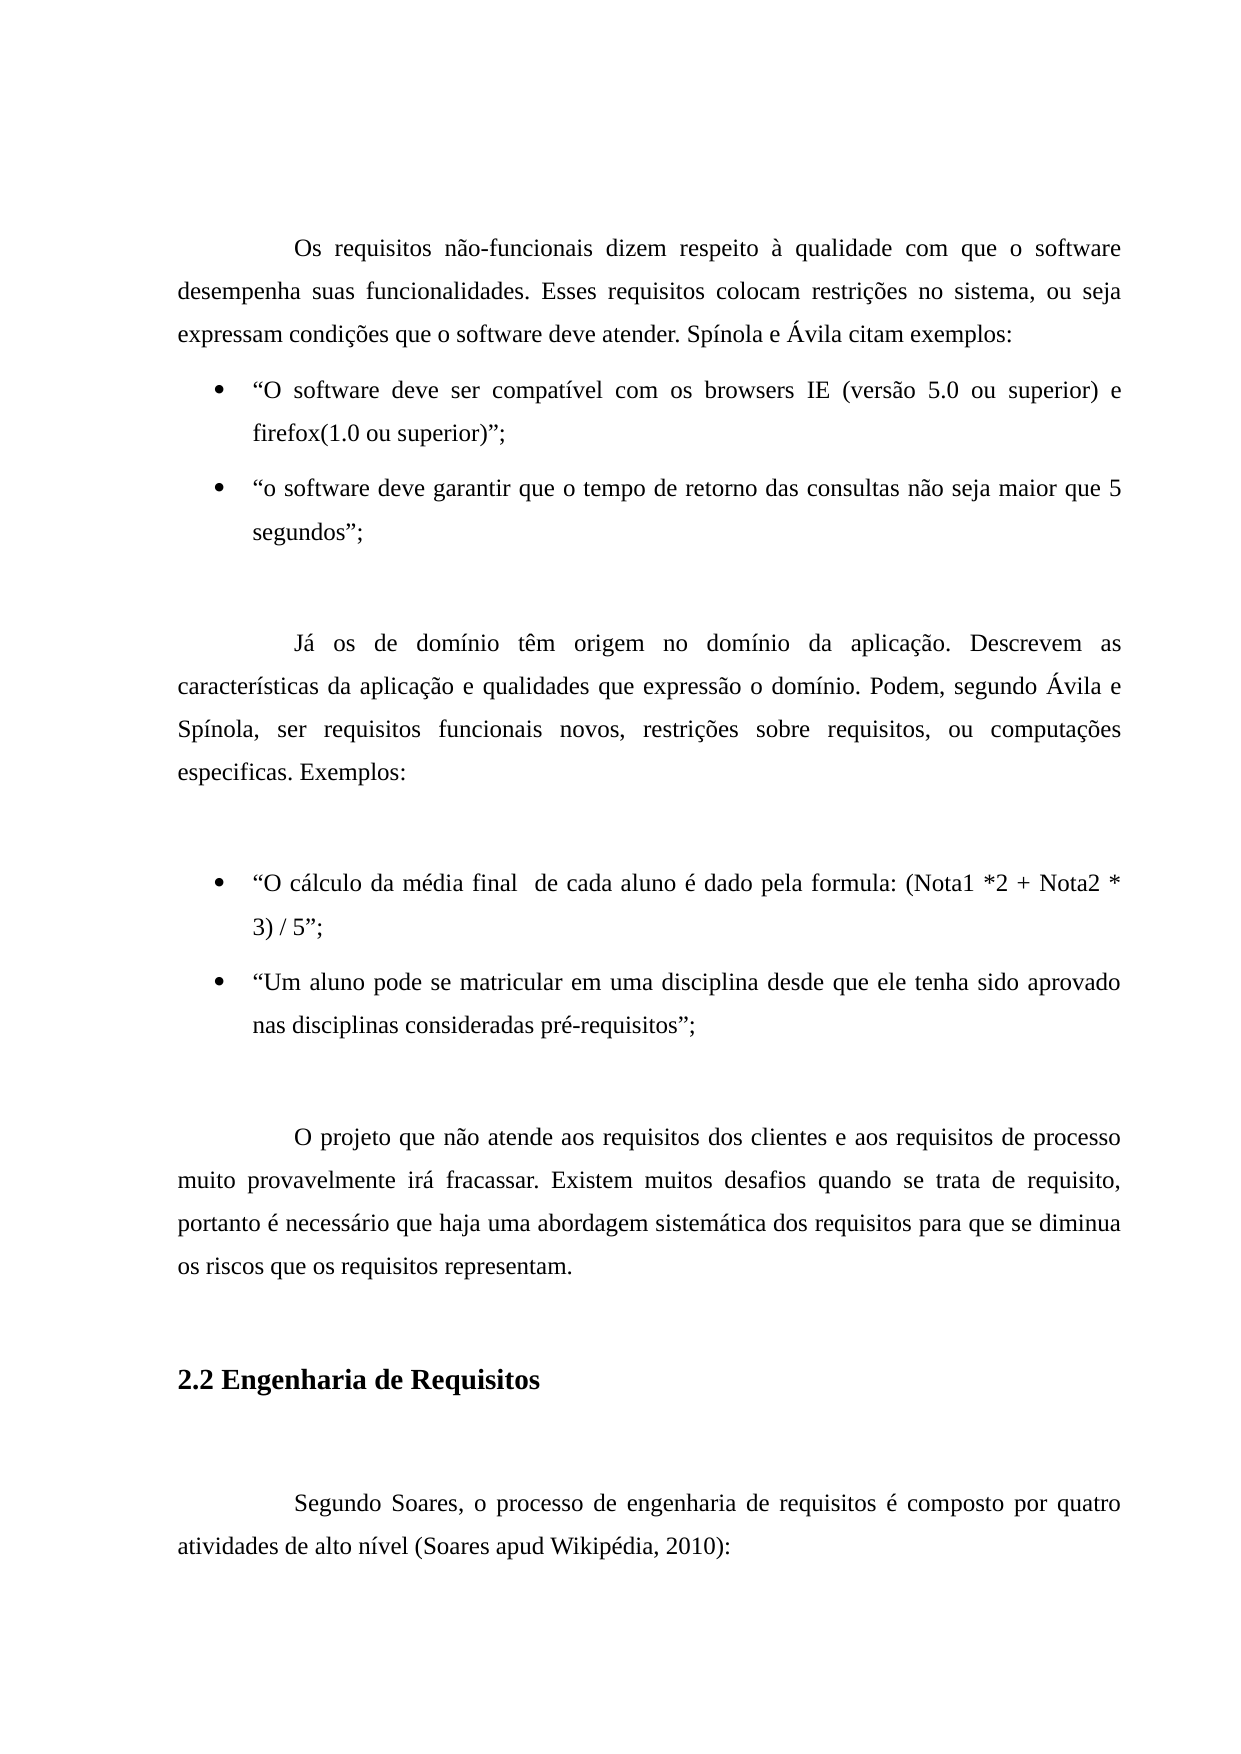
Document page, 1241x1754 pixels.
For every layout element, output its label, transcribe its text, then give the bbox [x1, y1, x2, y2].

list “O software deve ser compatível com os browsers IE (versão 5.0 ou superior) e firefox(1.0 ou superior)”; [215, 375, 1122, 447]
text Os requisitos não-funcionais dizem respeito à qualidade com que o software desempenha suas funcionalidades. Esses requisitos colocam restrições no sistema, ou seja expressam condições que o software deve atender. Spínola e Ávila citam exemplos: [177, 233, 1122, 348]
list “Um aluno pode se matricular em uma disciplina desde que ele tenha sido aprovado nas disciplinas consideradas pré-requisitos”; [215, 967, 1122, 1039]
text Segundo Soares, o processo de engenharia de requisitos é composto por quatro atividades de alto nível (Soares apud Wikipédia, 2010): [177, 1488, 1122, 1560]
text Já os de domínio têm origem no domínio da aplicação. Descrevem as características da aplicação e qualidades que expressão o domínio. Podem, segundo Ávila e Spínola, ser requisitos funcionais novos, restrições sobre requisitos, ou computações especificas. Exemplos: [177, 628, 1122, 786]
list “o software deve garantir que o tempo de retorno das consultas não seja maior que 5 segundos”; [215, 473, 1122, 545]
list “O cálculo da média final de cada aluno é dado pela formula: (Nota1 *2 + Nota2 * 3) / 5”; [215, 868, 1122, 940]
text O projeto que não atende aos requisitos dos clientes e aos requisitos de processo muito provavelmente irá fracassar. Existem muitos desafios quando se trata de requisito, portanto é necessário que haja uma abordagem sistemática dos requisitos para que se diminua os riscos que os requisitos representam. [177, 1122, 1122, 1280]
text 2.2 Engenharia de Requisitos [177, 1362, 1122, 1396]
